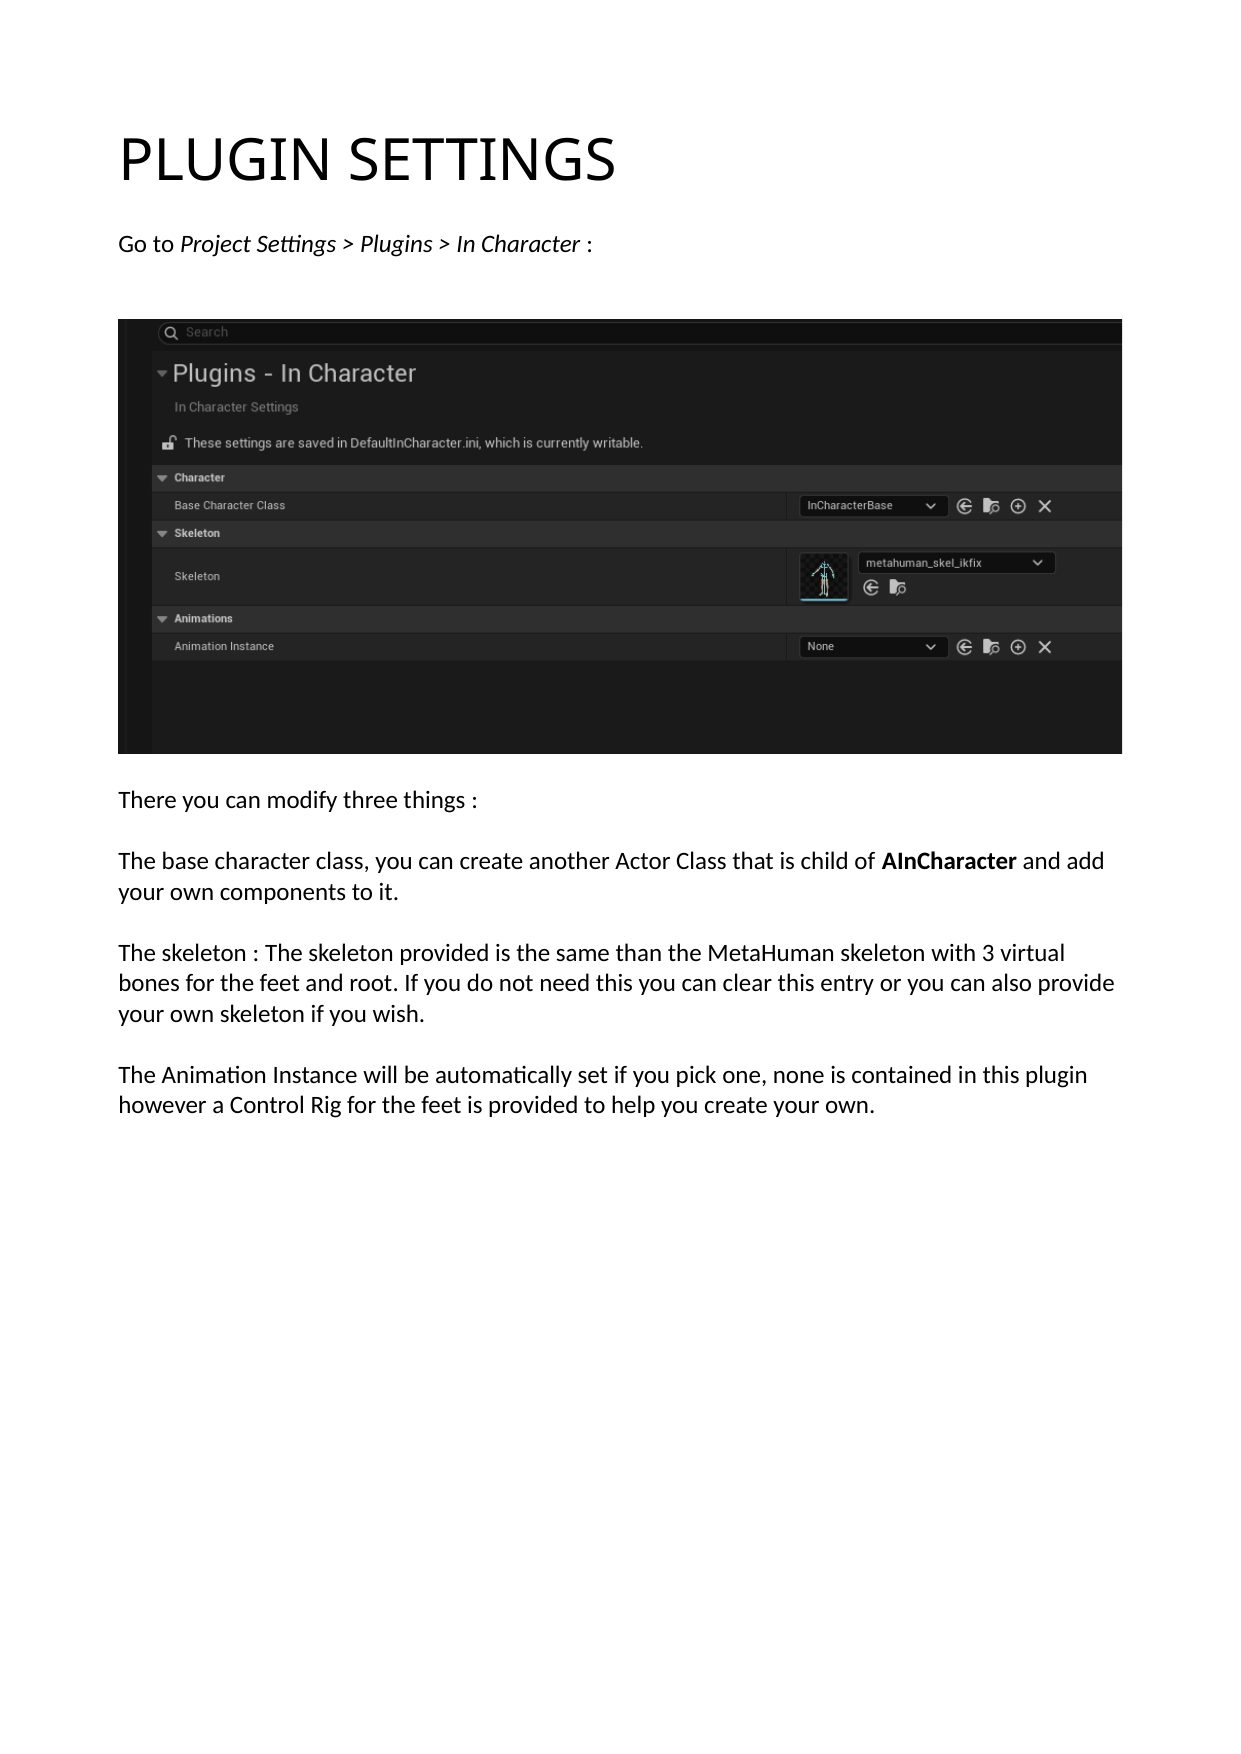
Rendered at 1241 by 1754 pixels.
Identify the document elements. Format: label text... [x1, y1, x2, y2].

text Go to Project Settings > Plugins > In Character : [118, 228, 1122, 259]
text The skeleton : The skeleton provided is the same than the MetaHuman skeleton with 3 virtual bones for the feet and root. If you do not need this you can clear this entry or you can also provide your own skeleton if you wish. [118, 937, 1122, 1028]
text There you can modify three things : [118, 784, 1122, 815]
text The Animation Instance will be automatically set if you pick one, none is contained in this plugin however a Control Rig for the feet is provided to help you create your own. [118, 1059, 1122, 1120]
text PLUGIN SETTINGS [118, 118, 1122, 198]
text The base character class, you can create another Actor Class that is child of AInCharacter and add your own components to it. [118, 845, 1122, 906]
picture [118, 319, 1123, 754]
